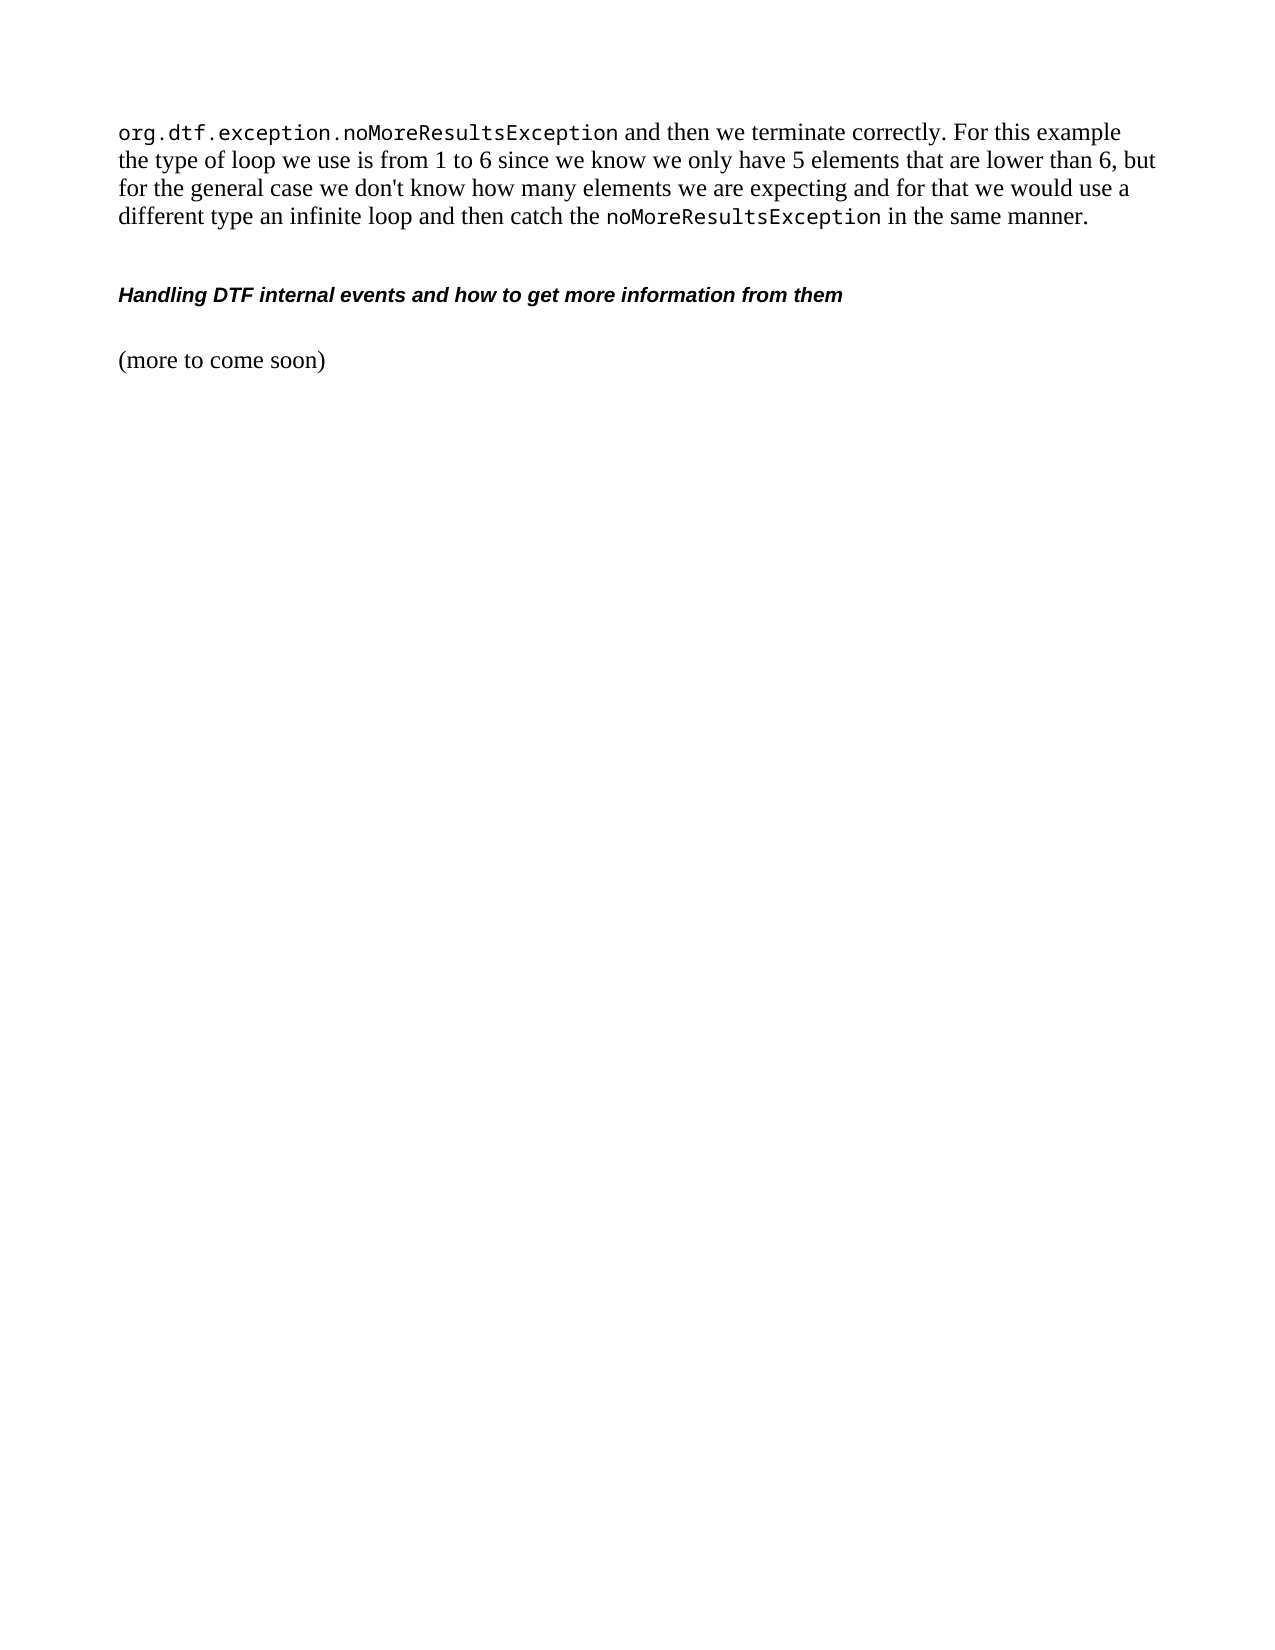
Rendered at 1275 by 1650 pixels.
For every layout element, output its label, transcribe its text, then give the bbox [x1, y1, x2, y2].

text org.dtf.exception.noMoreResultsException and then we terminate correctly. For this example the type of loop we use is from 1 to 6 since we know we only have 5 elements that are lower than 6, but for the general case we don't know how many elements we are expecting and for that we would use a different type an infinite loop and then catch the noMoreResultsException in the same manner. [118, 118, 1157, 230]
subtitle Handling DTF internal events and how to get more information from them [118, 283, 1157, 306]
text (more to come soon) [118, 347, 1157, 374]
